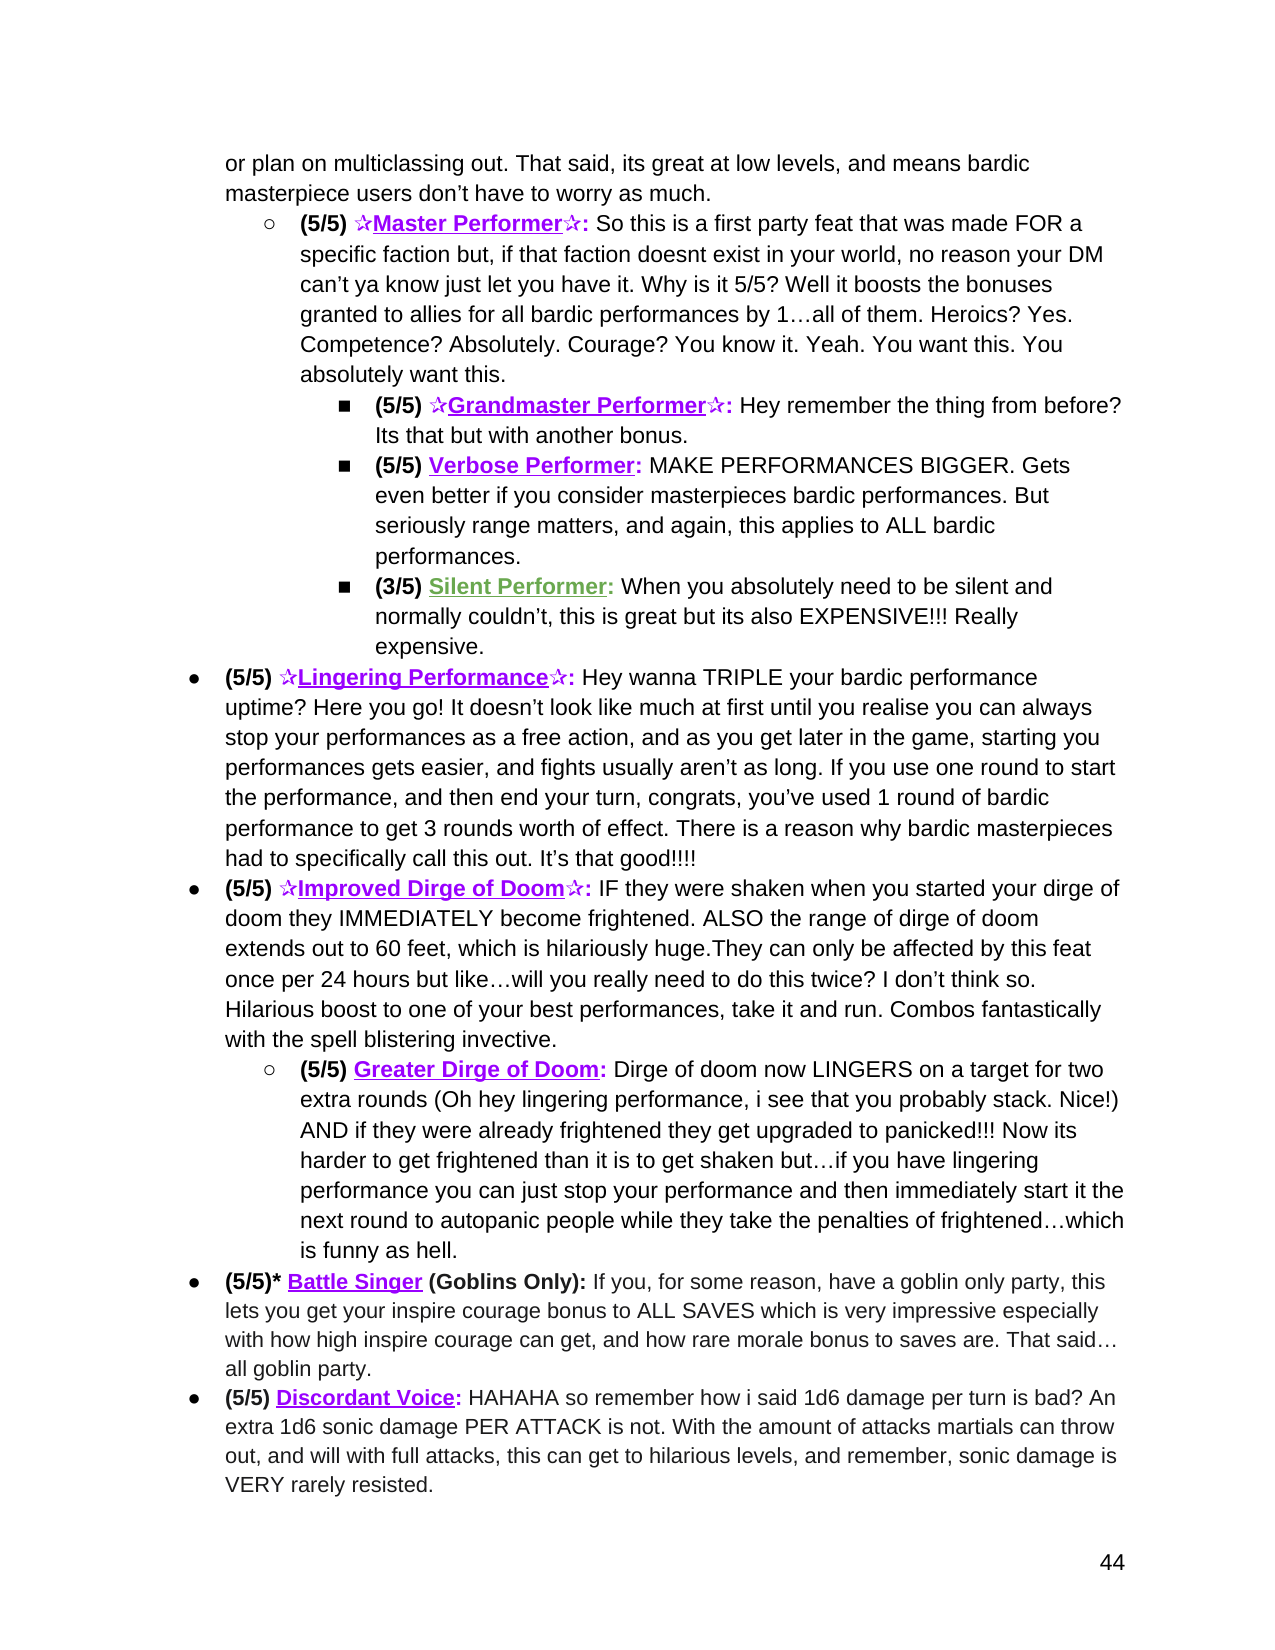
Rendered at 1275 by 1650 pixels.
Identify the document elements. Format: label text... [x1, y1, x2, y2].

list (5/5) ✰Lingering Performance✰: Hey wanna TRIPLE your bardic performance uptime? Here you go! It doesn’t look like much at first until you realise you can always stop your performances as a free action, and as you get later in the game, starting you performances gets easier, and fights usually aren’t as long. If you use one round to start the performance, and then end your turn, congrats, you’ve used 1 round of bardic performance to get 3 rounds worth of effect. There is a reason why bardic masterpieces had to specifically call this out. It’s that good!!!! [187, 663, 1125, 871]
list (5/5) Discordant Voice: HAHAHA so remember how i said 1d6 damage per turn is bad? An extra 1d6 sonic damage PER ATTACK is not. With the amount of attacks martials can throw out, and will with full attacks, this can get to hilarious levels, and remember, sonic damage is VERY rarely resisted. [187, 1385, 1125, 1497]
list or plan on multiclassing out. That said, its great at low levels, and means bardic masterpiece users don’t have to worry as much. [187, 150, 1125, 207]
list (3/5) Silent Performer: When you absolutely need to be silent and normally couldn’t, this is great but its also EXPENSIVE!!! Really expensive. [337, 573, 1125, 660]
list (5/5)* Battle Singer (Goblins Only): If you, for some reason, have a goblin only party, this lets you get your inspire courage bonus to ALL SAVES which is very impressive especially with how high inspire courage can get, and how rare morale bonus to saves are. That said…all goblin party. [187, 1268, 1125, 1381]
list (5/5) ✰Master Performer✰: So this is a first party feat that was made FOR a specific faction but, if that faction doesnt exist in your world, no reason your DM can’t ya know just let you have it. Why is it 5/5? Well it boosts the bonuses granted to allies for all bardic performances by 1…all of them. Heroics? Yes. Competence? Absolutely. Courage? You know it. Yeah. You want this. You absolutely want this. [262, 210, 1125, 388]
list (5/5) Greater Dirge of Doom: Dirge of doom now LINGERS on a target for two extra rounds (Oh hey lingering performance, i see that you probably stack. Nice!) AND if they were already frightened they get upgraded to panicked!!! Now its harder to get frightened than it is to get shaken but…if you have lingering performance you can just stop your performance and then immediately start it the next round to autopanic people while they take the penalties of frightened…which is funny as hell. [262, 1056, 1125, 1264]
list (5/5) Verbose Performer: MAKE PERFORMANCES BIGGER. Gets even better if you consider masterpieces bardic performances. But seriously range matters, and again, this applies to ALL bardic performances. [337, 452, 1125, 569]
list (5/5) ✰Improved Dirge of Doom✰: IF they were shaken when you started your dirge of doom they IMMEDIATELY become frightened. ALSO the range of dirge of doom extends out to 60 feet, which is hilariously huge.They can only be affected by this feat once per 24 hours but like…will you really need to do this twice? I don’t think so. Hilarious boost to one of your best performances, take it and run. Combos fantastically with the spell blistering invective. [187, 875, 1125, 1052]
list (5/5) ✰Grandmaster Performer✰: Hey remember the thing from before? Its that but with another bonus. [337, 392, 1125, 448]
